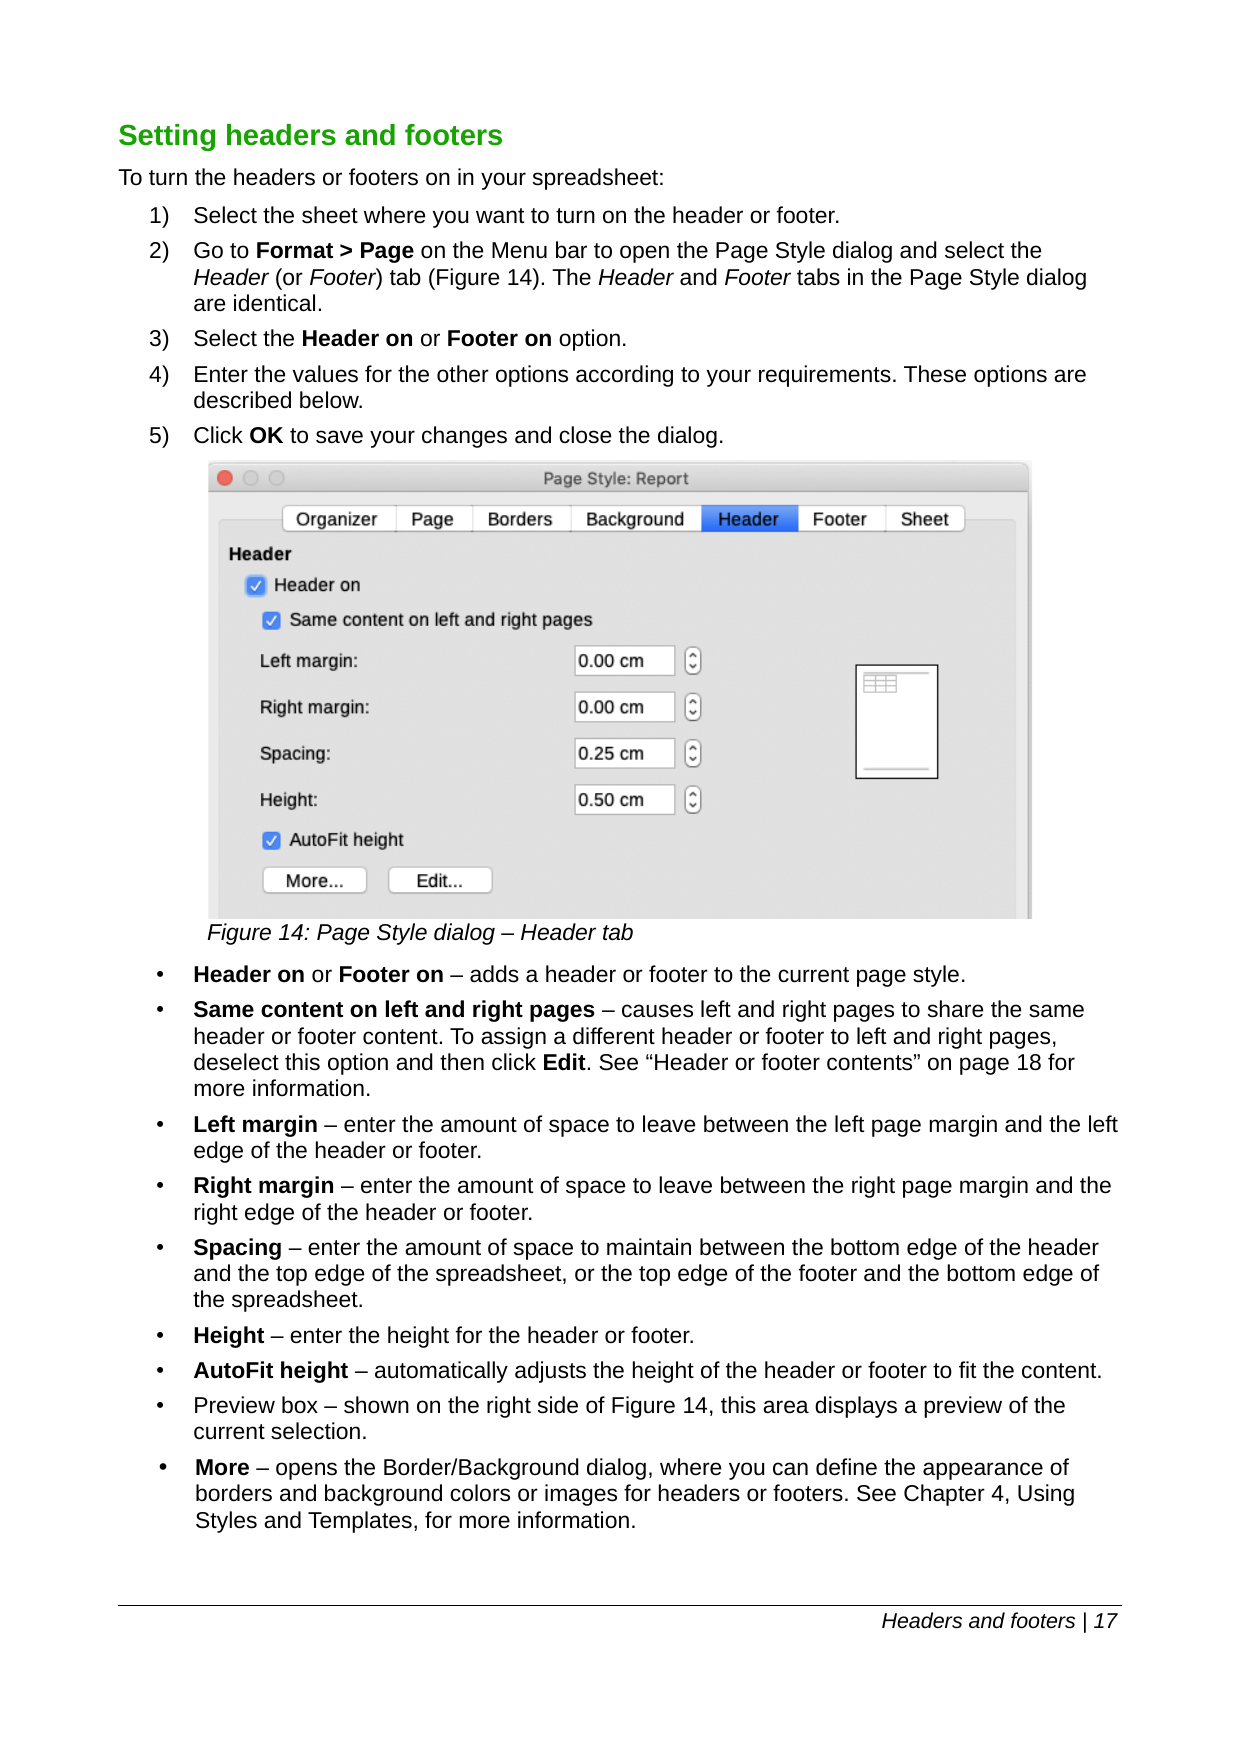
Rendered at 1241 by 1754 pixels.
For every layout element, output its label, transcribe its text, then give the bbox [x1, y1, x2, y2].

text To turn the headers or footers on in your spreadsheet: [118, 163, 1122, 190]
list Preview box – shown on the right side of Figure 14, this area displays a preview of the current selection. [156, 1392, 1122, 1445]
list AutoFit height – automatically adjusts the height of the header or footer to fit the content. [156, 1357, 1122, 1383]
subtitle Setting headers and footers [118, 118, 1122, 152]
list Select the Header on or Footer on option. [169, 325, 1122, 352]
list Go to Format > Page on the Menu bar to open the Page Style dialog and select the Header (or Footer) tab (Figure 14). The Header and Footer tabs in the Page Style dialog are identical. [169, 237, 1122, 317]
list Header on or Footer on – adds a header or footer to the current page style. [156, 961, 1122, 987]
list Right margin – enter the amount of space to leave between the right page margin and the right edge of the header or footer. [156, 1172, 1122, 1225]
list More – opens the Border/Background dialog, where you can define the appearance of borders and background colors or images for headers or footers. See Chapter 4, Using Styles and Templates, for more information. [156, 1453, 1122, 1533]
list Enter the values for the other options according to your requirements. These options are described below. [169, 361, 1122, 413]
list Select the sheet where you want to turn on the header or footer. [169, 202, 1122, 229]
list Same content on left and right pages – causes left and right pages to share the same header or footer content. To assign a different header or footer to left and right pages, deselect this option and then click Edit. See “Header or footer contents” on page 17 for more information. [156, 996, 1122, 1102]
picture [208, 460, 1033, 919]
list Spacing – enter the amount of space to maintain between the bottom edge of the header and the top edge of the spreadsheet, or the top edge of the footer and the bottom edge of the spreadsheet. [156, 1234, 1122, 1313]
text Figure 14: Page Style dialog – Header tab [207, 461, 1033, 945]
list Height – enter the height for the header or footer. [156, 1322, 1122, 1348]
list Click OK to save your changes and close the dialog. [169, 422, 1122, 448]
list Left margin – enter the amount of space to leave between the left page margin and the left edge of the header or footer. [156, 1111, 1122, 1163]
